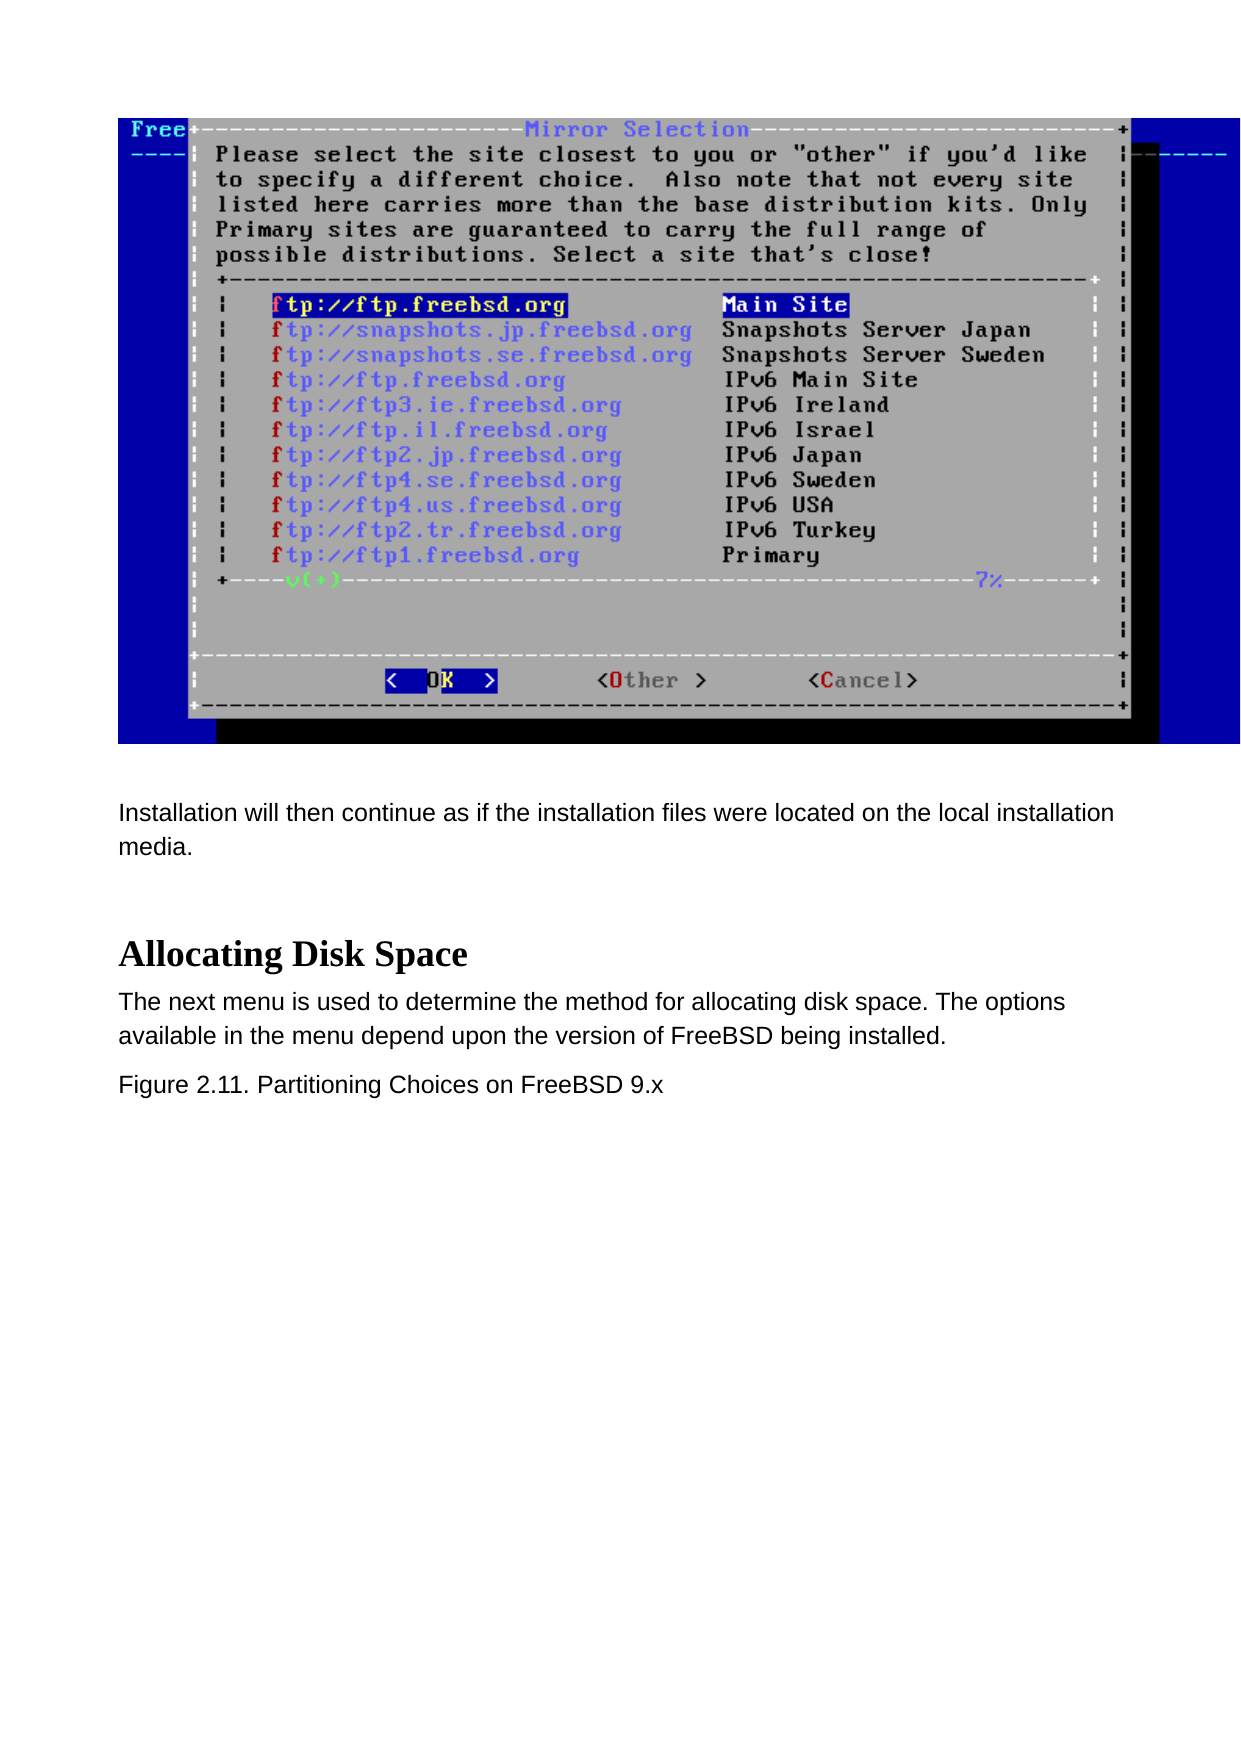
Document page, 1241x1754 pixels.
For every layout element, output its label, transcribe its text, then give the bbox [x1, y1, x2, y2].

picture [118, 118, 1241, 744]
subtitle Allocating Disk Space [118, 931, 1122, 974]
text Figure 2.11. Partitioning Choices on FreeBSD 9.x [118, 1070, 1122, 1099]
text Installation will then continue as if the installation files were located on the local installation media. [118, 798, 1122, 861]
text The next menu is used to determine the method for allocating disk space. The options available in the menu depend upon the version of FreeBSD being installed. [118, 987, 1122, 1050]
